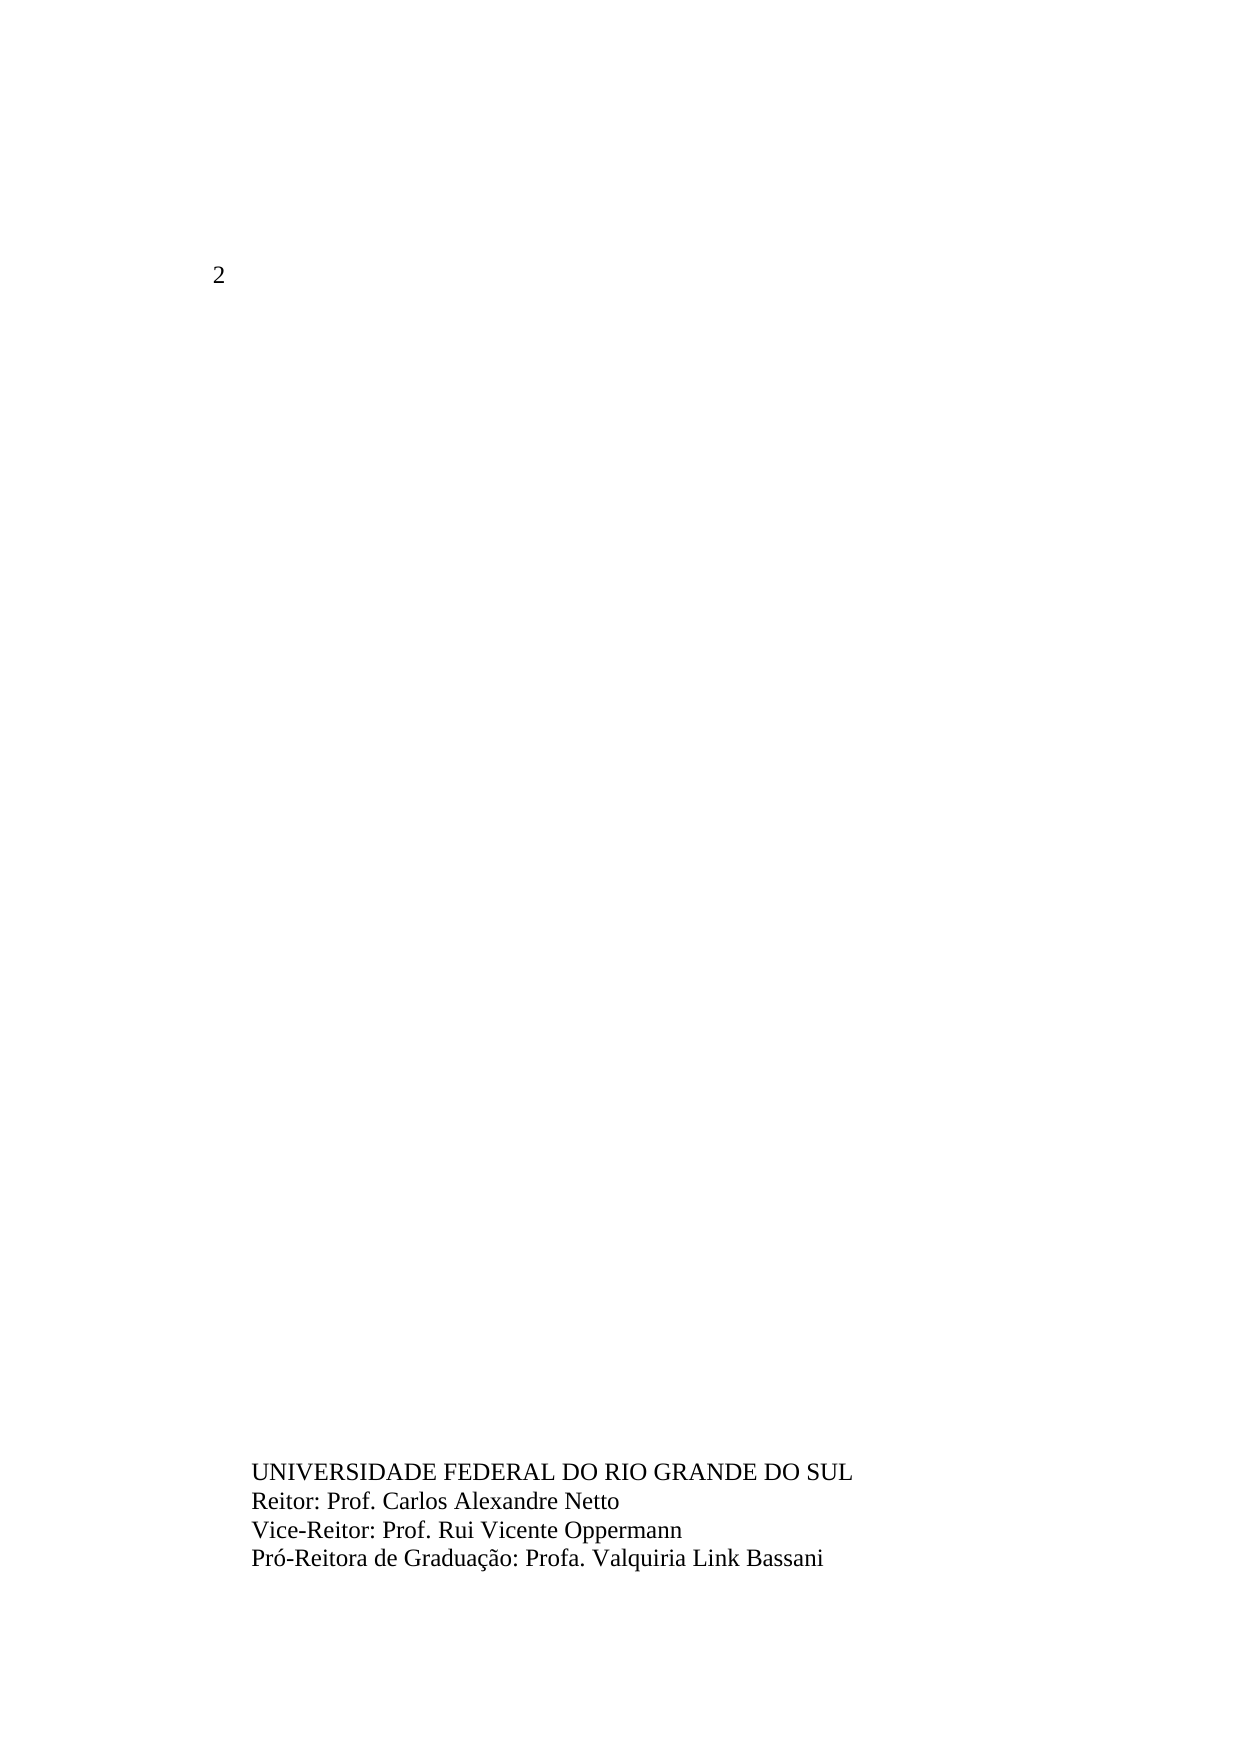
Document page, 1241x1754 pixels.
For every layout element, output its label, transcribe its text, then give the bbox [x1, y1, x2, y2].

text Reitor: Prof. Carlos Alexandre Netto [177, 1486, 1063, 1515]
text Pró-Reitora de Graduação: Profa. Valquiria Link Bassani [177, 1543, 1063, 1572]
text UNIVERSIDADE FEDERAL DO RIO GRANDE DO SUL [177, 1457, 1063, 1486]
text Vice-Reitor: Prof. Rui Vicente Oppermann [177, 1515, 1063, 1543]
